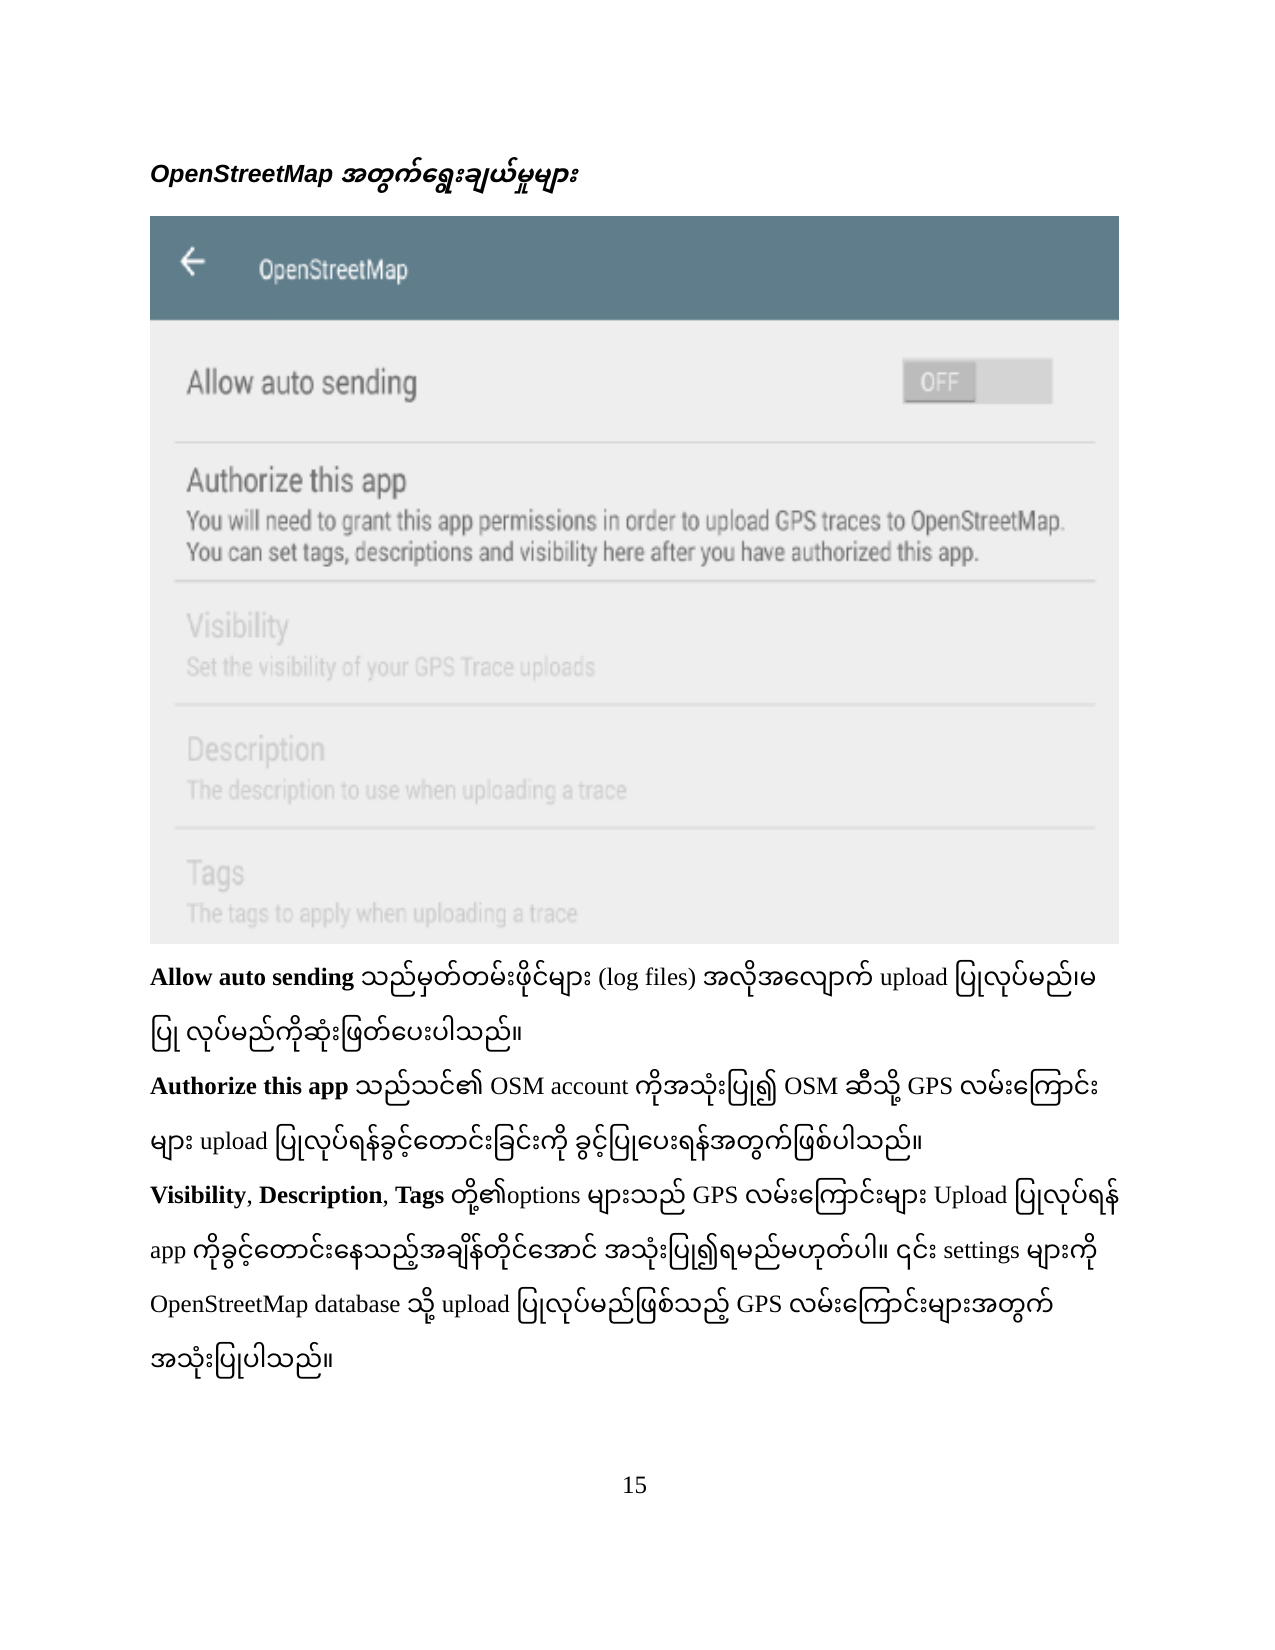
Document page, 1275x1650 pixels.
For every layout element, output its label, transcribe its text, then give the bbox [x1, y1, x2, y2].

picture [150, 216, 1119, 944]
text Allow auto sending သည်မှတ်တမ်းဖိုင်များ (log files) အလိုအလျောက် upload ပြုလုပ်မည်၊မပြု လုပ်မည်ကိုဆုံးဖြတ်ပေးပါသည်။ Authorize this app သည်သင်၏ OSM account ကိုအသုံးပြု၍ OSM ဆီသို့ GPS လမ်းကြောင်းများ upload ပြုလုပ်ရန်ခွင့်တောင်းခြင်းကို ခွင့်ပြုပေးရန်အတွက်ဖြစ်ပါသည်။ Visibility, Description, Tags တို့၏options များသည် GPS လမ်းကြောင်းများ Upload ပြုလုပ်ရန် app ကိုခွင့်တောင်းနေသည့်အချိန်တိုင်အောင် အသုံးပြု၍ရမည်မဟုတ်ပါ။ ၎င်း settings များကို OpenStreetMap database သို့ upload ပြုလုပ်မည်ဖြစ်သည့် GPS လမ်းကြောင်းများအတွက်အသုံးပြုပါသည်။ [150, 952, 1125, 1389]
subtitle OpenStreetMap အတွက်ရွေးချယ်မှုများ [150, 150, 1125, 204]
